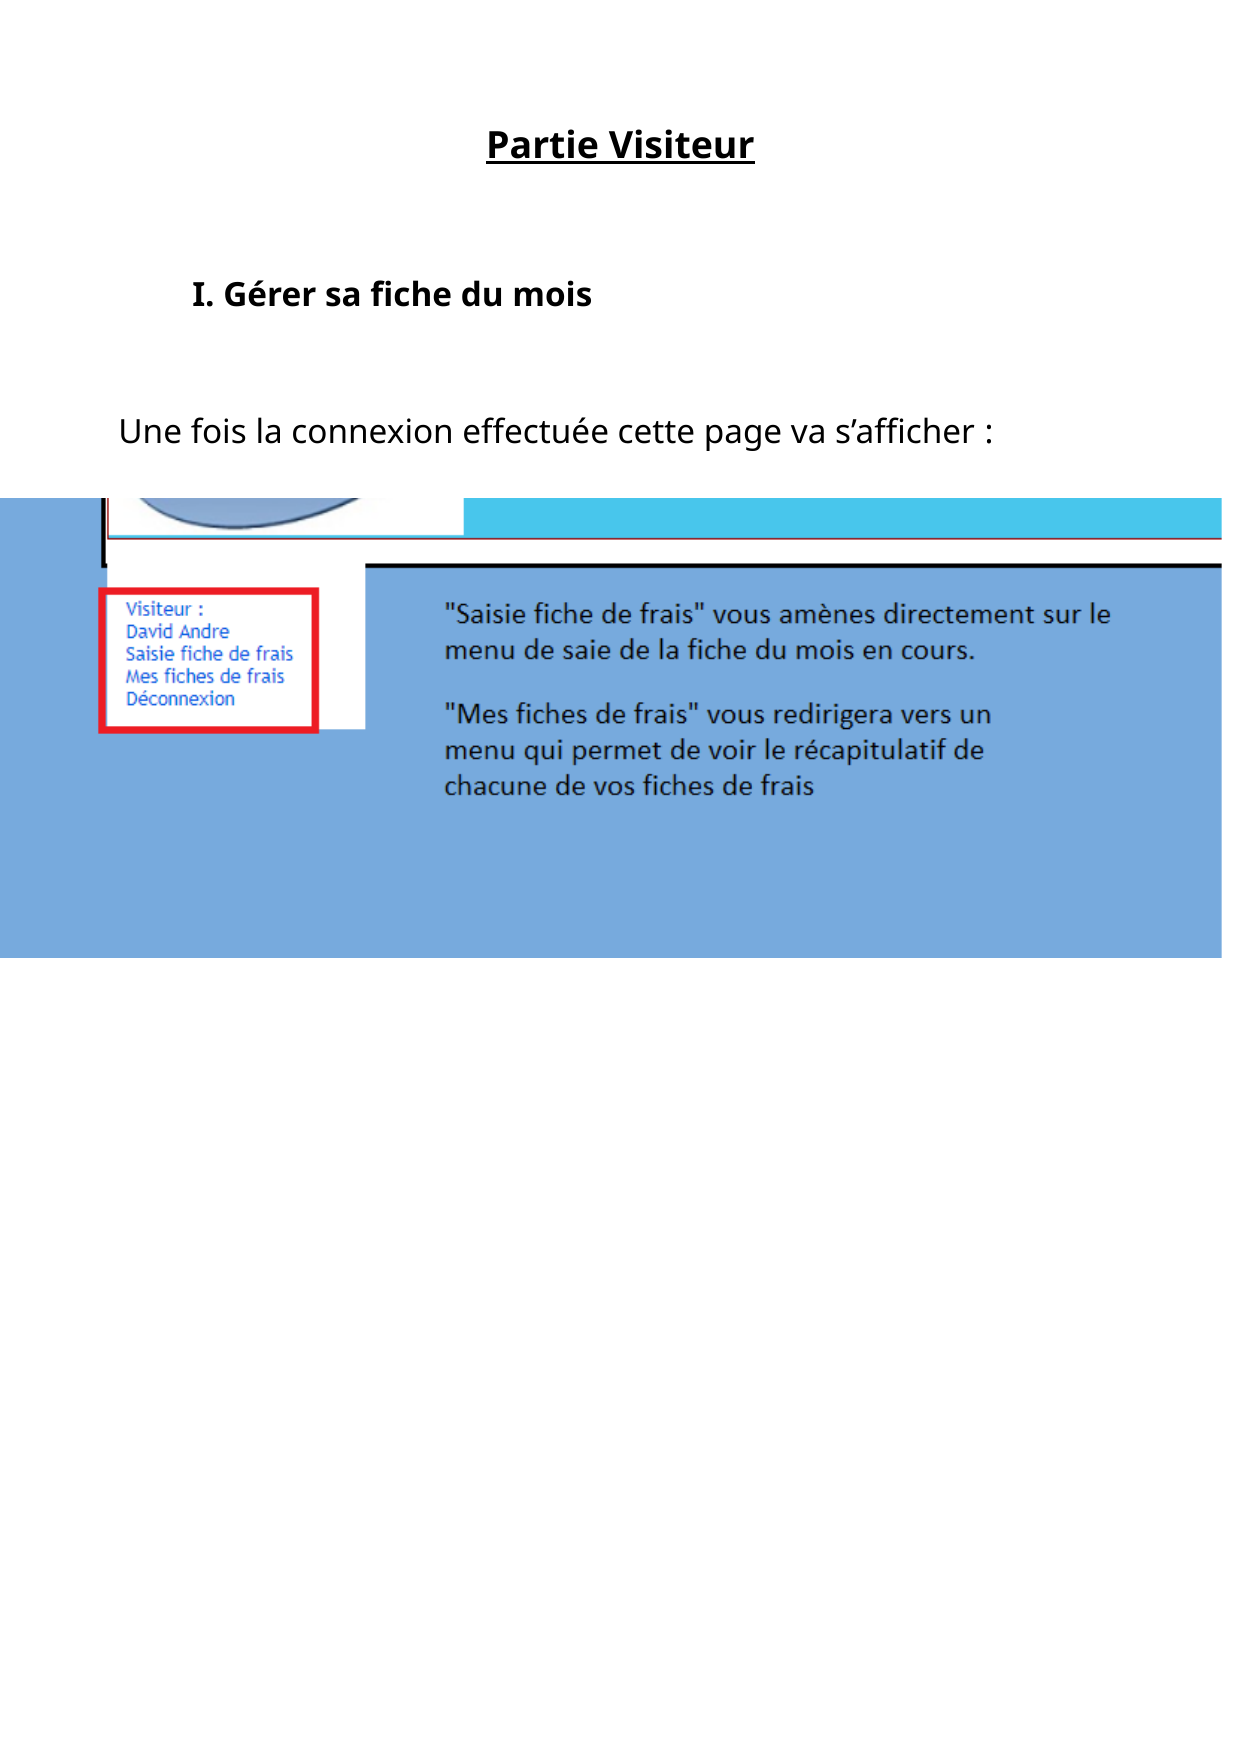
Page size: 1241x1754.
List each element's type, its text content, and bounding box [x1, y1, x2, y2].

picture [0, 498, 1222, 958]
text Partie Visiteur [118, 118, 1122, 169]
text I. Gérer sa fiche du mois [118, 271, 1122, 317]
text Une fois la connexion effectuée cette page va s’afficher : [118, 407, 1122, 453]
